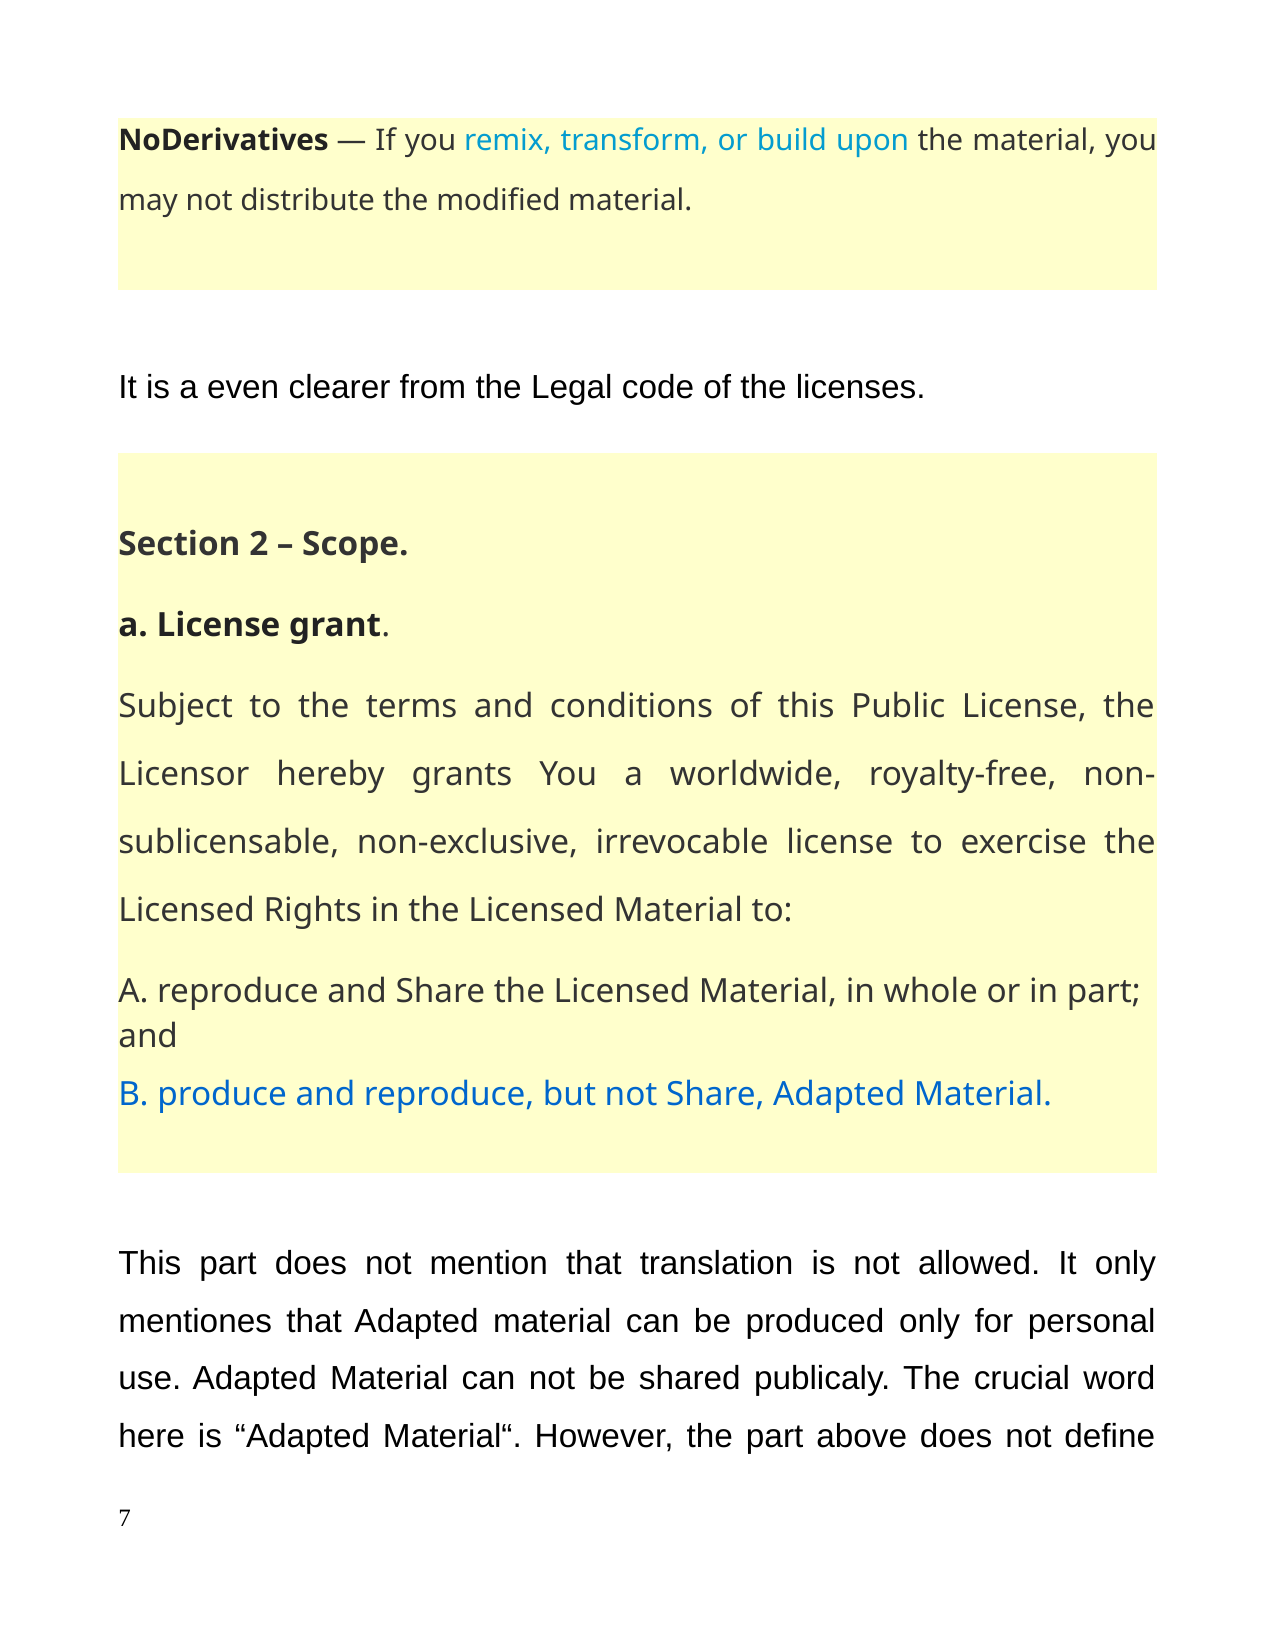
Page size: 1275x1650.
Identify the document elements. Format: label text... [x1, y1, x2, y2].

text Section 2 – Scope. [118, 520, 1157, 566]
list reproduce and Share the Licensed Material, in whole or in part; and [118, 966, 1157, 1057]
text This part does not mention that translation is not allowed. It only mentiones that Adapted material can be produced only for personal use. Adapted Material can not be shared publicaly. The crucial word here is “Adapted Material“. However, the part above does not define [118, 1243, 1157, 1454]
text Subject to the terms and conditions of this Public License, the Licensor hereby grants You a worldwide, royalty-free, non-sublicensable, non-exclusive, irrevocable license to exercise the Licensed Rights in the Licensed Material to: [118, 681, 1157, 931]
list produce and reproduce, but not Share, Adapted Material. [118, 1070, 1157, 1115]
text NoDerivatives — If you remix, transform, or build upon the material, you may not distribute the modified material. [118, 118, 1157, 219]
list a. License grant. [118, 601, 1157, 646]
text It is a even clearer from the Legal code of the licenses. [118, 367, 1157, 406]
